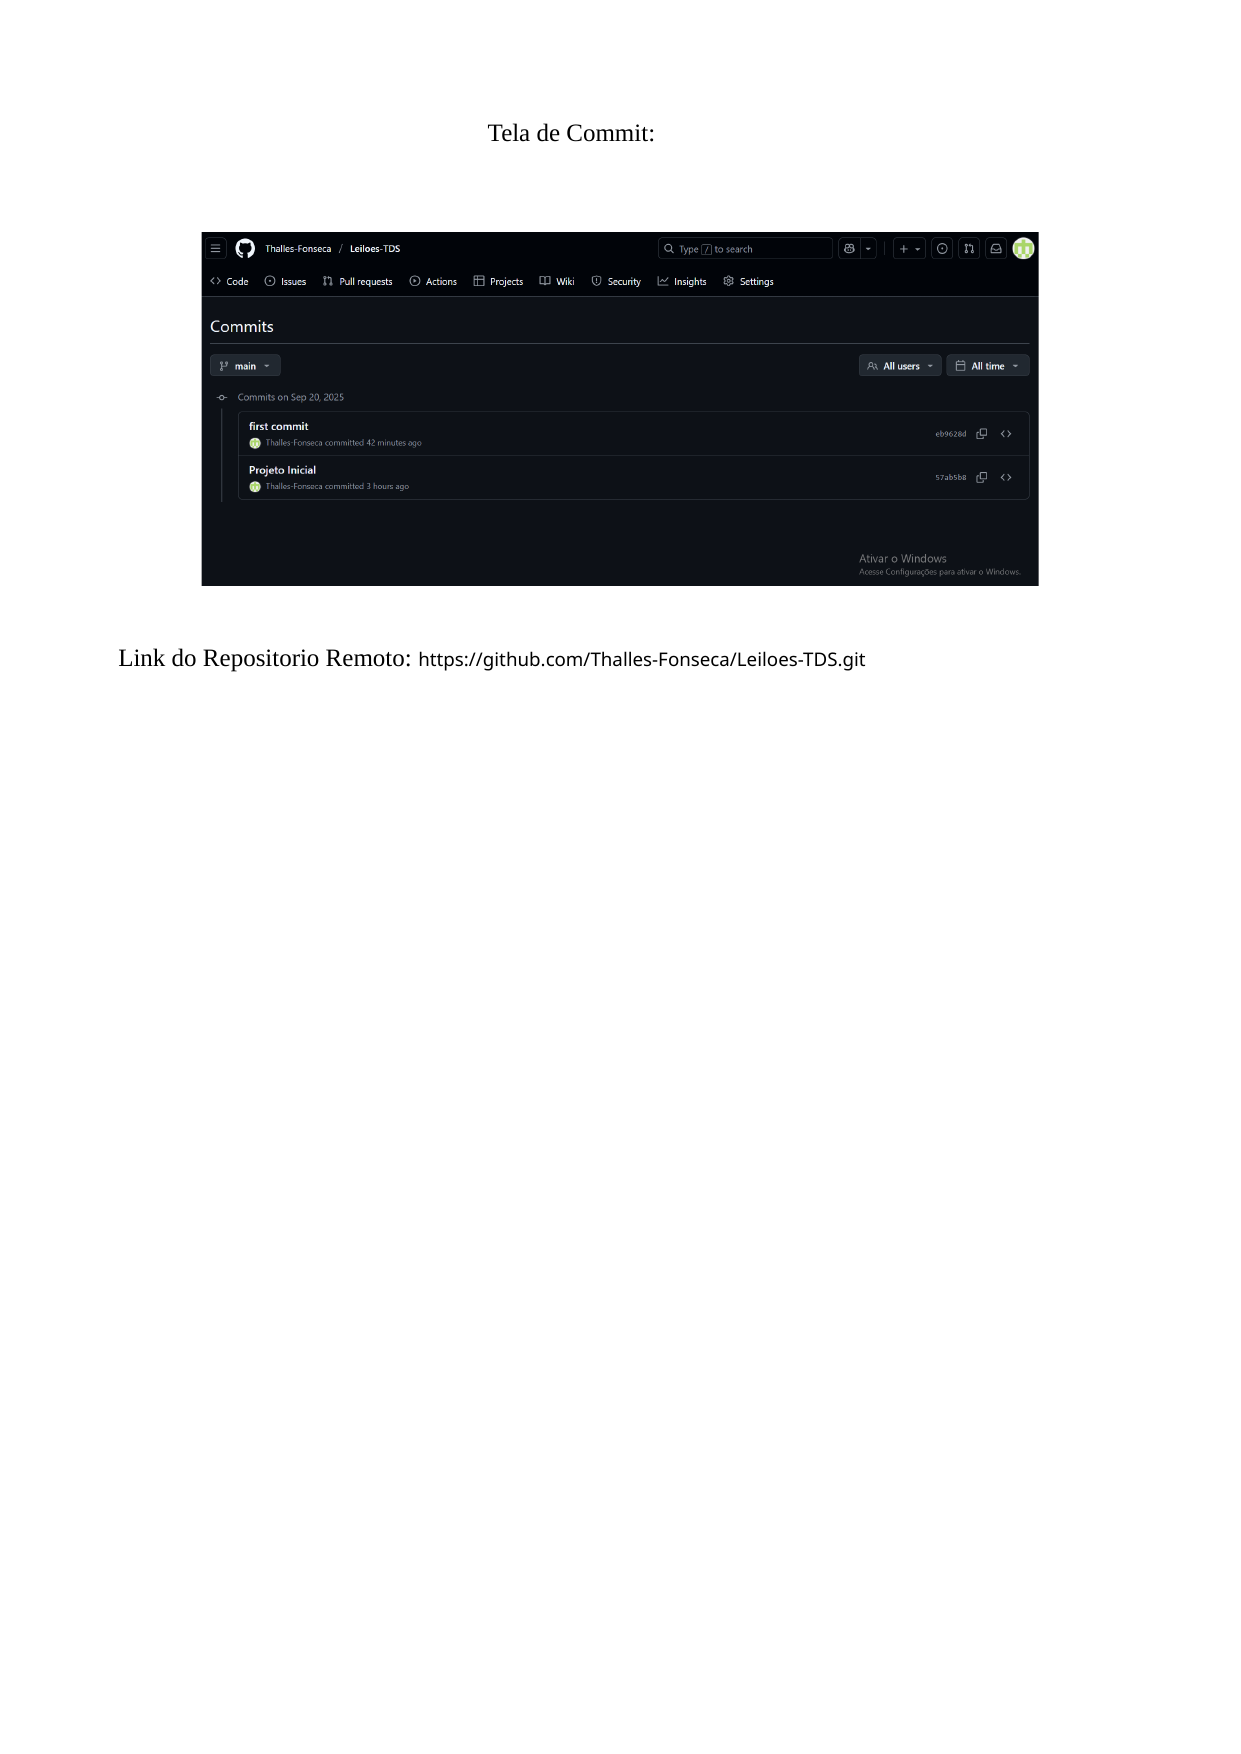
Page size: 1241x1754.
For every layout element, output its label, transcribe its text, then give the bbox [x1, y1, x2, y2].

text Tela de Commit: [118, 118, 1122, 147]
picture [201, 232, 1039, 586]
text Link do Repositorio Remoto: https://github.com/Thalles-Fonseca/Leiloes-TDS.git [118, 643, 1122, 672]
